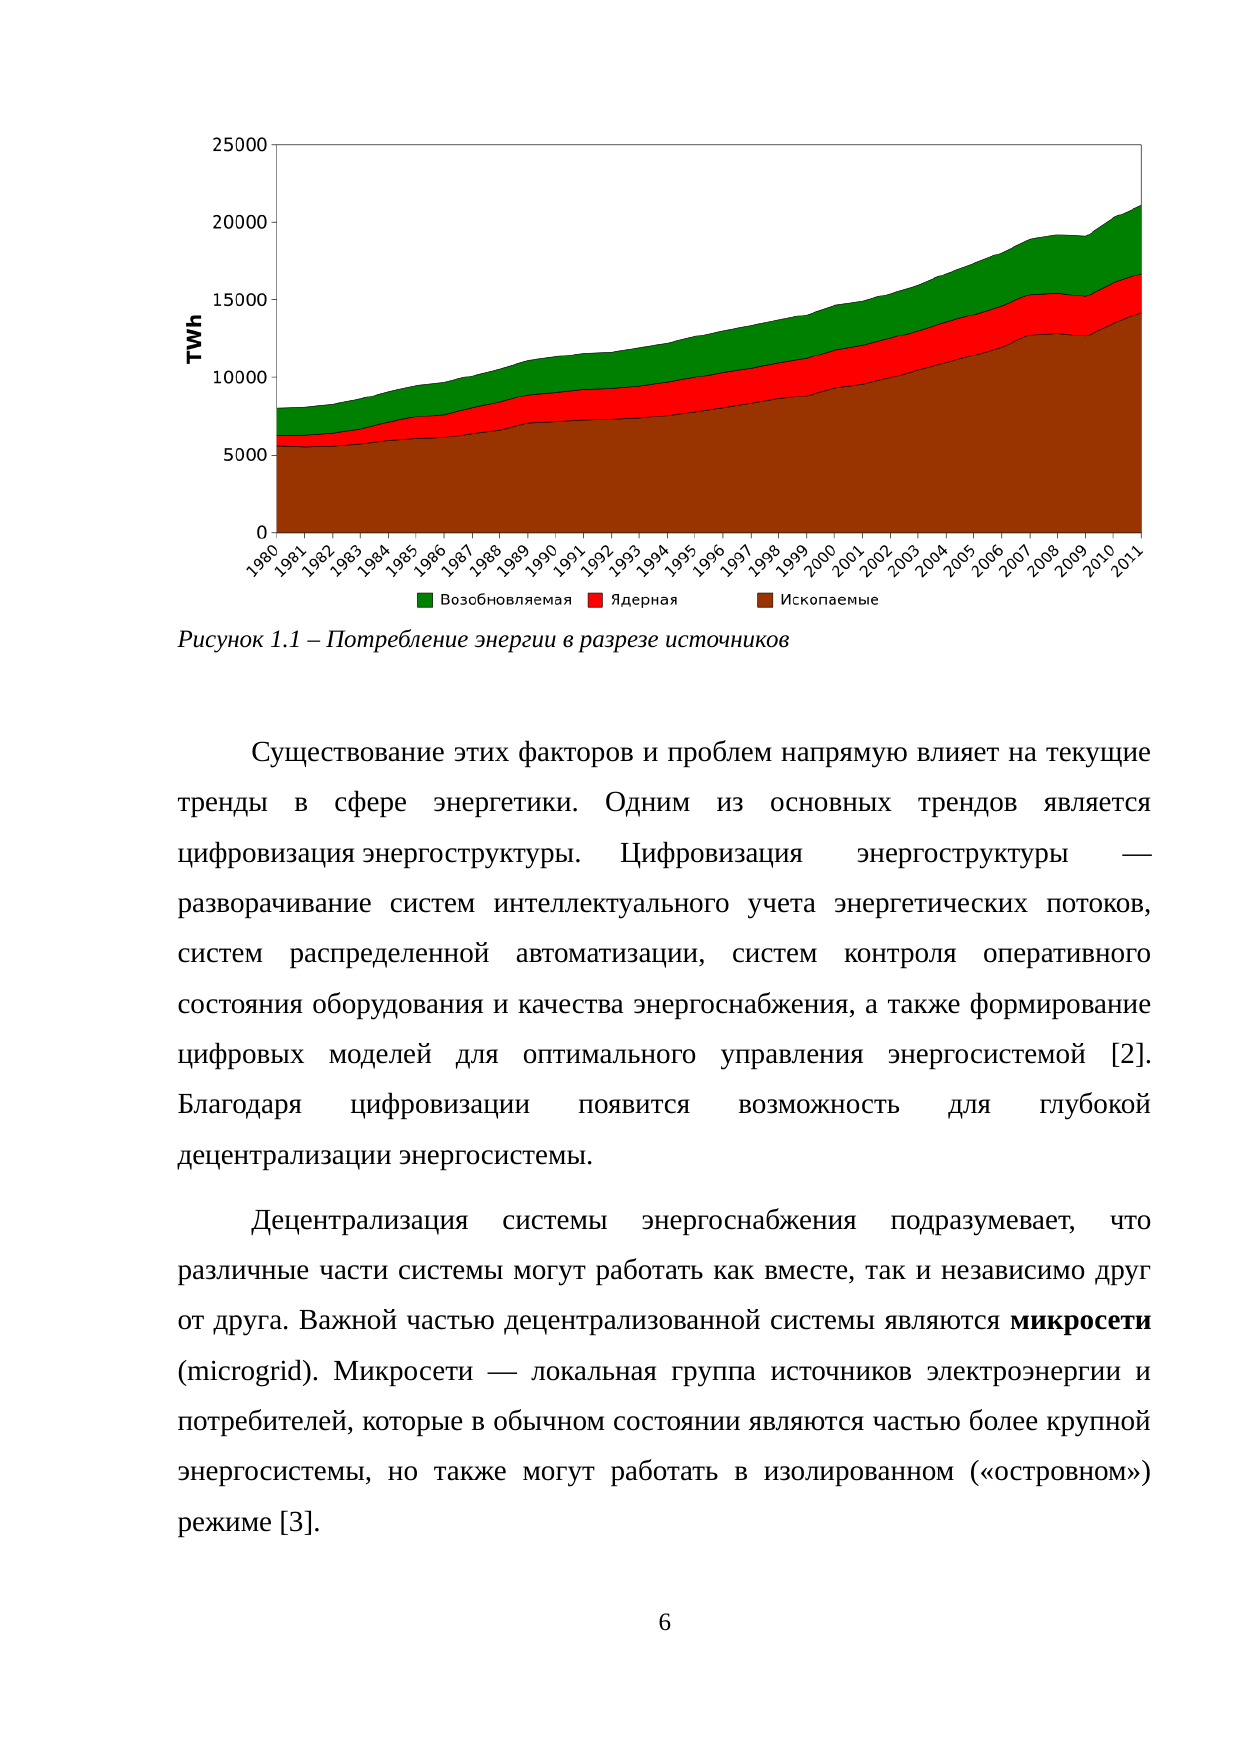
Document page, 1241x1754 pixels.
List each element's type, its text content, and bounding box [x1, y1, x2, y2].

text Рисунок 1.1 – Потребление энергии в разрезе источников [177, 619, 1152, 652]
picture [177, 130, 1152, 619]
text Существование этих факторов и проблем напрямую влияет на текущие тренды в сфере энергетики. Одним из основных трендов является цифровизация энергоструктуры. Цифровизация энергоструктуры — разворачивание систем интеллектуального учета энергетических потоков, систем распределенной автоматизации, систем контроля оперативного состояния оборудования и качества энергоснабжения, а также формирование цифровых моделей для оптимального управления энергосистемой [2]. Благодаря цифровизации появится возможность для глубокой децентрализации энергосистемы. [177, 734, 1152, 1170]
text Децентрализация системы энергоснабжения подразумевает, что различные части системы могут работать как вместе, так и независимо друг от друга. Важной частью децентрализованной системы являются микросети (microgrid). Микросети — локальная группа источников электроэнергии и потребителей, которые в обычном состоянии являются частью более крупной энергосистемы, но также могут работать в изолированном («островном») режиме [3]. [177, 1202, 1152, 1537]
